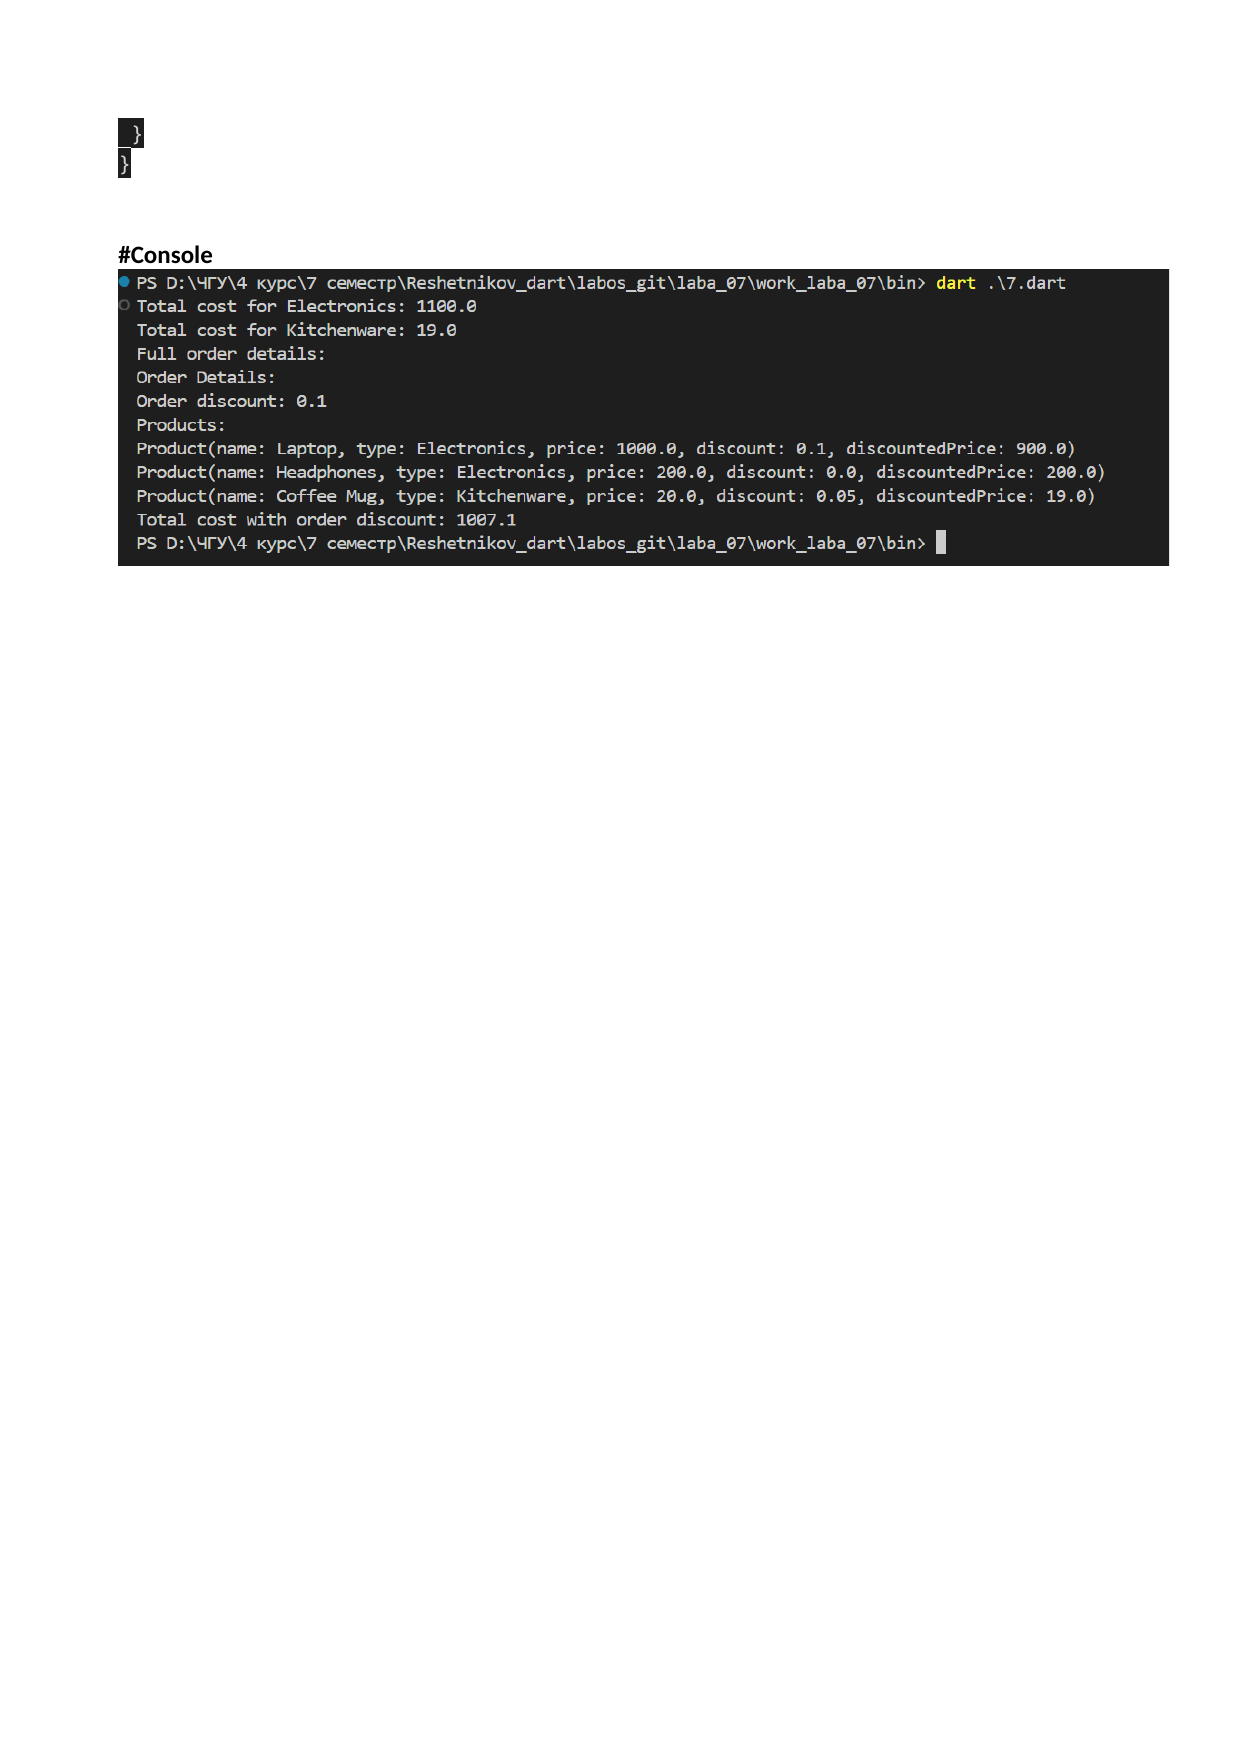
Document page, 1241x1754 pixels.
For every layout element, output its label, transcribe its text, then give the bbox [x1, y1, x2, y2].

text } [118, 118, 1169, 148]
text } [118, 148, 1169, 178]
text #Console [118, 239, 1169, 269]
picture [118, 269, 1170, 566]
